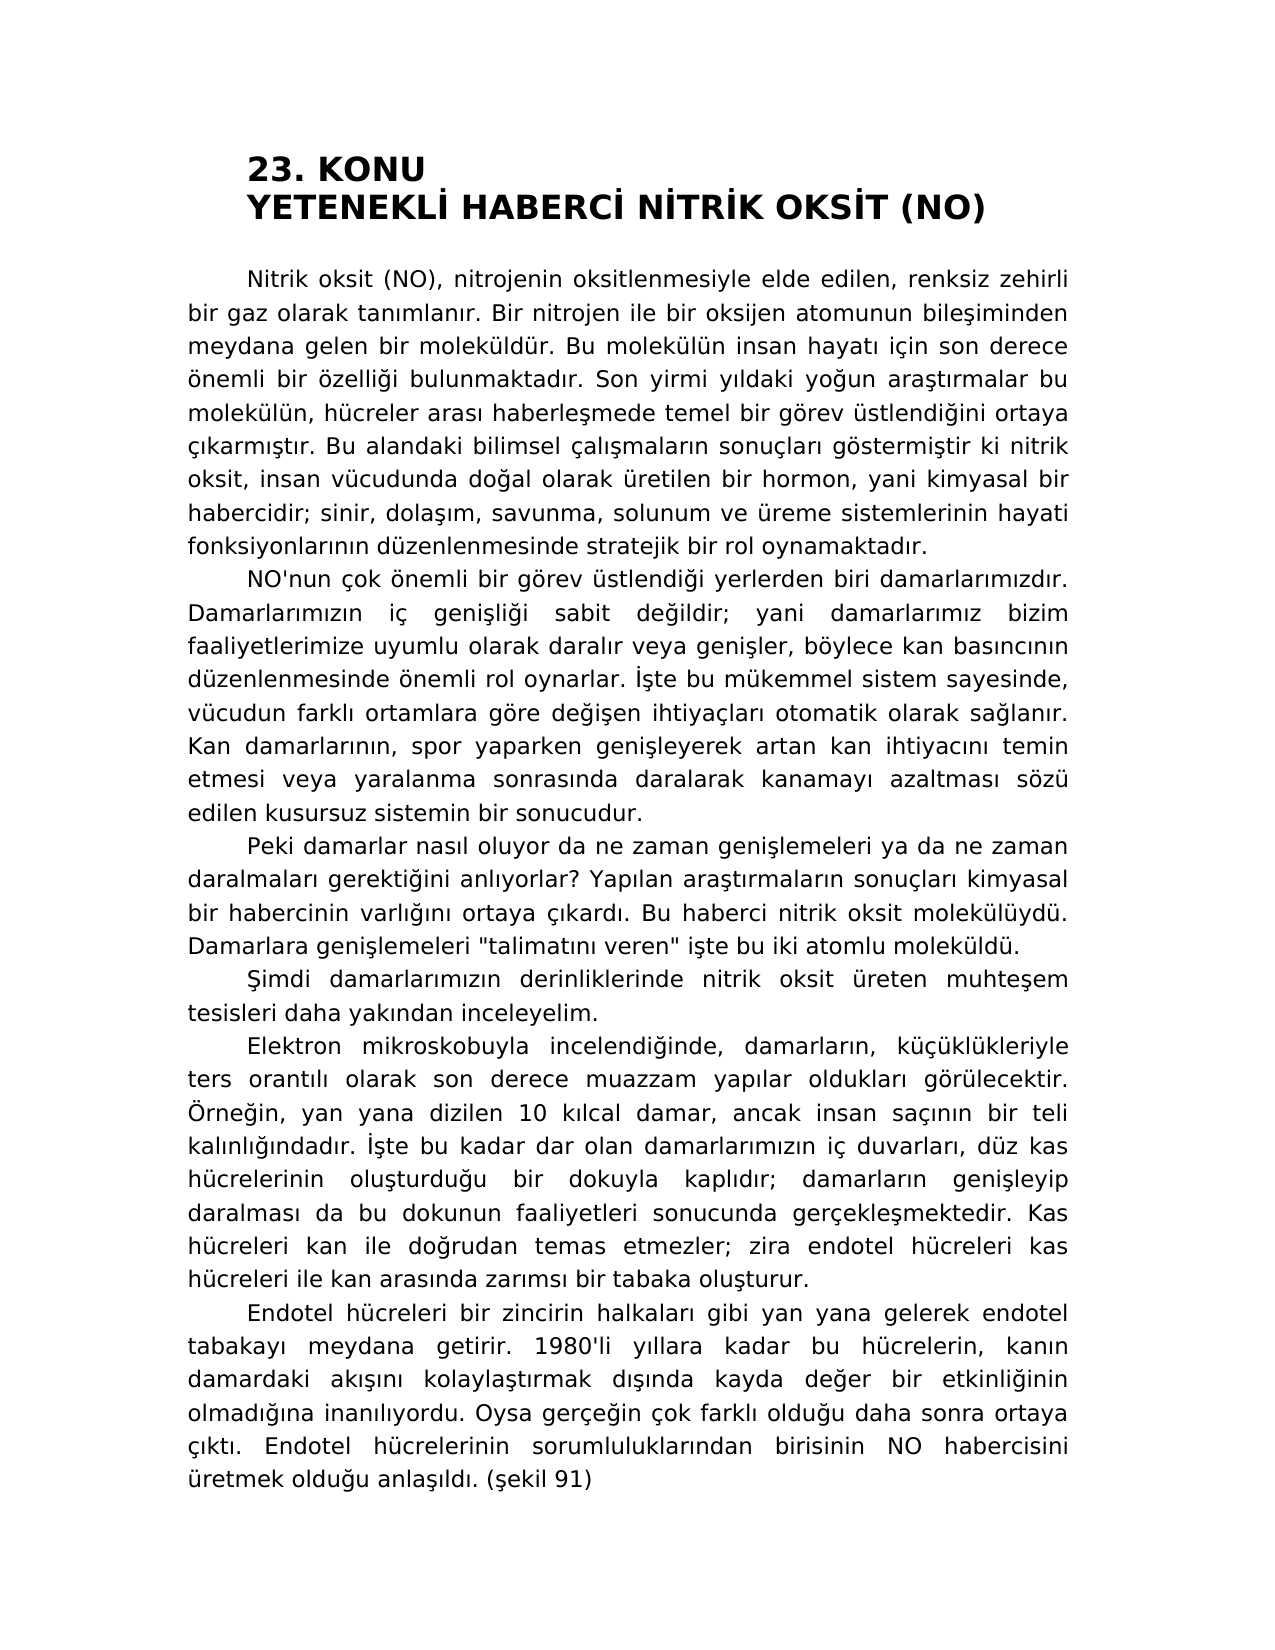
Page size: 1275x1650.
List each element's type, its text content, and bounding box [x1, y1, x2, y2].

text NO'nun çok önemli bir görev üstlendiği yerlerden biri damarlarımızdır. Damarlarımızın iç genişliği sabit değildir; yani damarlarımız bizim faaliyetlerimize uyumlu olarak daralır veya genişler, böylece kan basıncının düzenlenmesinde önemli rol oynarlar. İşte bu mükemmel sistem sayesinde, vücudun farklı ortamlara göre değişen ihtiyaçları otomatik olarak sağlanır. Kan damarlarının, spor yaparken genişleyerek artan kan ihtiyacını temin etmesi veya yaralanma sonrasında daralarak kanamayı azaltması sözü edilen kusursuz sistemin bir sonucudur. [187, 561, 1070, 828]
text Şimdi damarlarımızın derinliklerinde nitrik oksit üreten muhteşem tesisleri daha yakından inceleyelim. [187, 961, 1070, 1028]
text Peki damarlar nasıl oluyor da ne zaman genişlemeleri ya da ne zaman daralmaları gerektiğini anlıyorlar? Yapılan araştırmaların sonuçları kimyasal bir habercinin varlığını ortaya çıkardı. Bu haberci nitrik oksit molekülüydü. Damarlara genişlemeleri "talimatını veren" işte bu iki atomlu moleküldü. [187, 828, 1070, 961]
text Elektron mikroskobuyla incelendiğinde, damarların, küçüklükleriyle ters orantılı olarak son derece muazzam yapılar oldukları görülecektir. Örneğin, yan yana dizilen 10 kılcal damar, ancak insan saçının bir teli kalınlığındadır. İşte bu kadar dar olan damarlarımızın iç duvarları, düz kas hücrelerinin oluşturduğu bir dokuyla kaplıdır; damarların genişleyip daralması da bu dokunun faaliyetleri sonucunda gerçekleşmektedir. Kas hücreleri kan ile doğrudan temas etmezler; zira endotel hücreleri kas hücreleri ile kan arasında zarımsı bir tabaka oluşturur. [187, 1028, 1070, 1294]
text Endotel hücreleri bir zincirin halkaları gibi yan yana gelerek endotel tabakayı meydana getirir. 1980'li yıllara kadar bu hücrelerin, kanın damardaki akışını kolaylaştırmak dışında kayda değer bir etkinliğinin olmadığına inanılıyordu. Oysa gerçeğin çok farklı olduğu daha sonra ortaya çıktı. Endotel hücrelerinin sorumluluklarından birisinin NO habercisini üretmek olduğu anlaşıldı. (şekil 91) [187, 1294, 1070, 1494]
text YETENEKLİ HABERCİ NİTRİK OKSİT (NO) [187, 189, 1070, 228]
text Nitrik oksit (NO), nitrojenin oksitlenmesiyle elde edilen, renksiz zehirli bir gaz olarak tanımlanır. Bir nitrojen ile bir oksijen atomunun bileşiminden meydana gelen bir moleküldür. Bu molekülün insan hayatı için son derece önemli bir özelliği bulunmaktadır. Son yirmi yıldaki yoğun araştırmalar bu molekülün, hücreler arası haberleşmede temel bir görev üstlendiğini ortaya çıkarmıştır. Bu alandaki bilimsel çalışmaların sonuçları göstermiştir ki nitrik oksit, insan vücudunda doğal olarak üretilen bir hormon, yani kimyasal bir habercidir; sinir, dolaşım, savunma, solunum ve üreme sistemlerinin hayati fonksiyonlarının düzenlenmesinde stratejik bir rol oynamaktadır. [187, 261, 1070, 561]
text 23. KONU [187, 150, 1070, 189]
